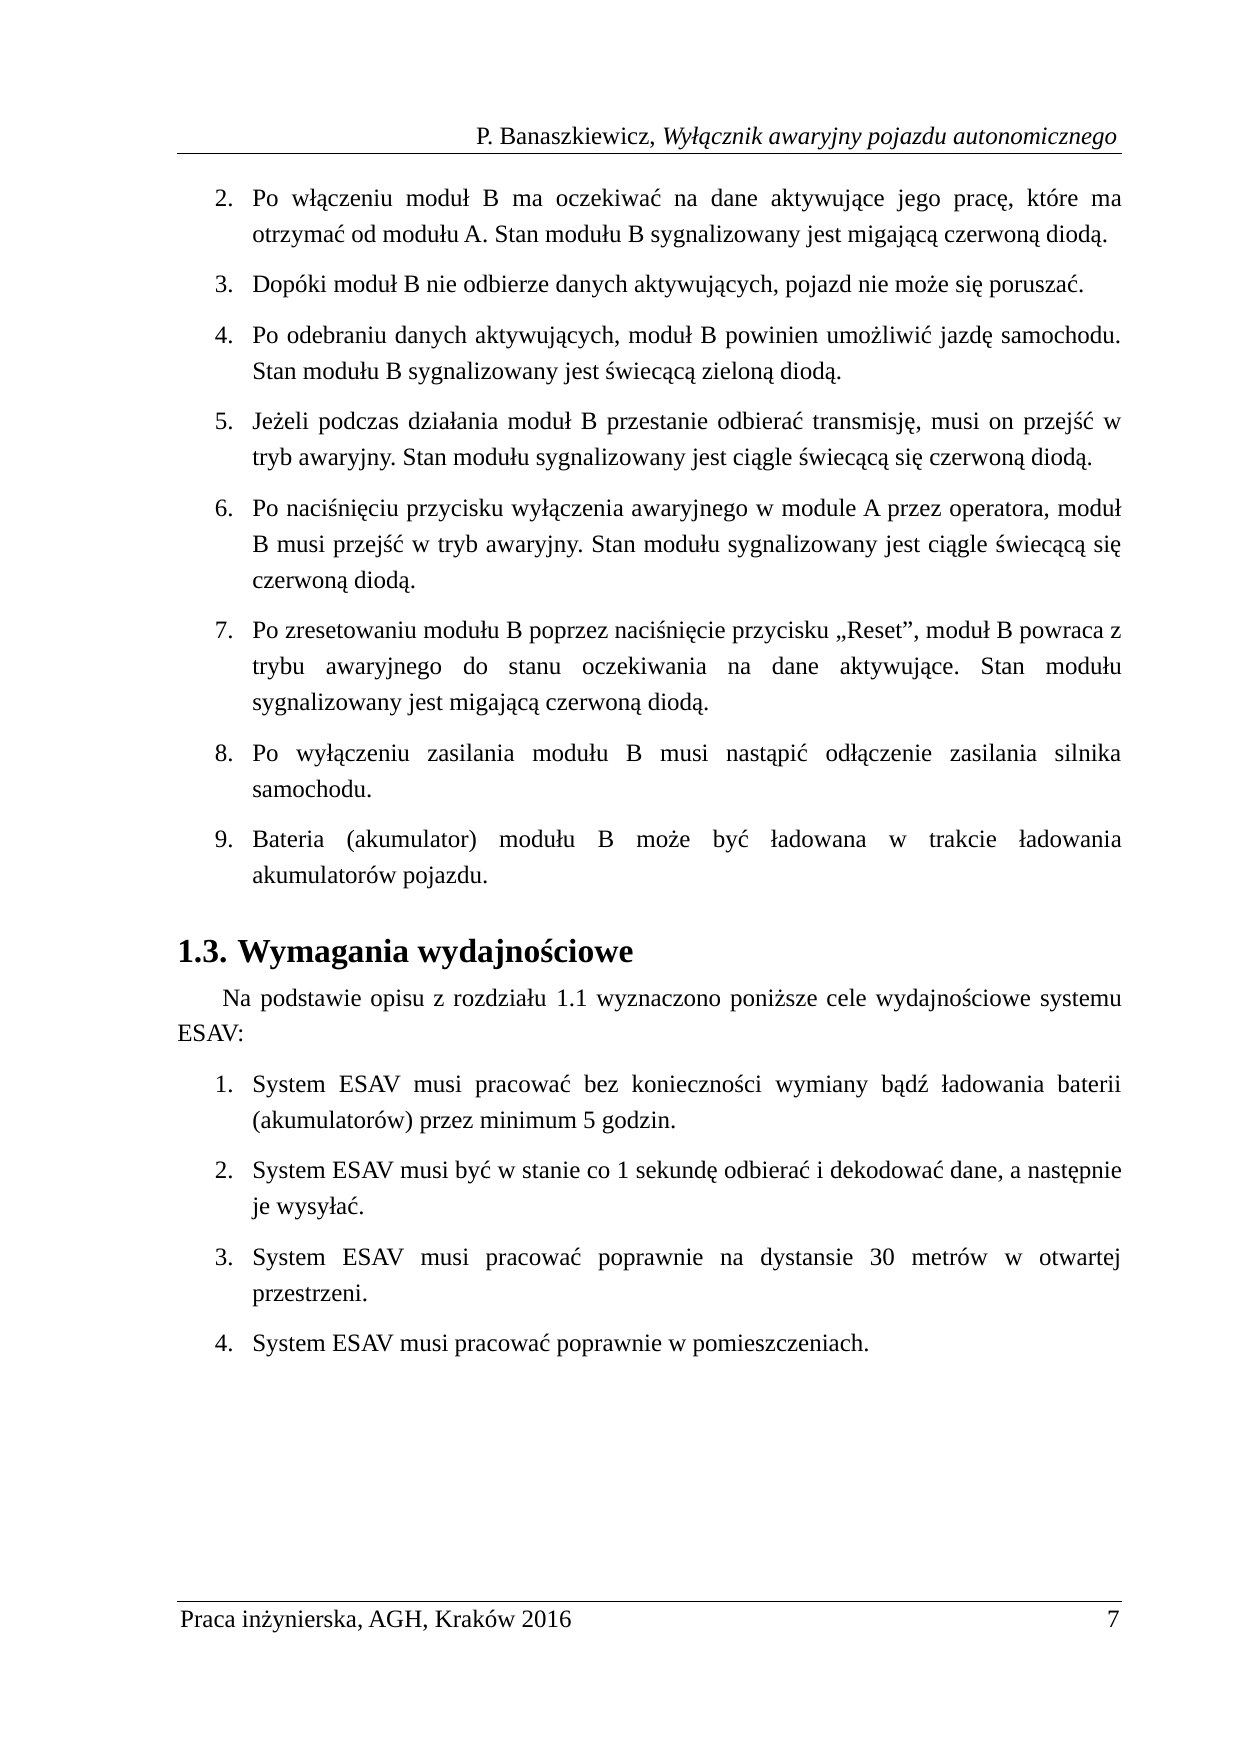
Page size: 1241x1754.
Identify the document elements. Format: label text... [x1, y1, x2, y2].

list System ESAV musi pracować poprawnie na dystansie 30 metrów w otwartej przestrzeni. [214, 1242, 1122, 1307]
list Po wyłączeniu zasilania modułu B musi nastąpić odłączenie zasilania silnika samochodu. [214, 738, 1122, 802]
list Po odebraniu danych aktywujących, moduł B powinien umożliwić jazdę samochodu. Stan modułu B sygnalizowany jest świecącą zieloną diodą. [214, 320, 1122, 385]
list Bateria (akumulator) modułu B może być ładowana w trakcie ładowania akumulatorów pojazdu. [214, 824, 1122, 889]
subtitle Wymagania wydajnościowe [177, 931, 1122, 970]
list System ESAV musi pracować poprawnie w pomieszczeniach. [214, 1328, 1122, 1357]
list Po zresetowaniu modułu B poprzez naciśnięcie przycisku „Reset”, moduł B powraca z trybu awaryjnego do stanu oczekiwania na dane aktywujące. Stan modułu sygnalizowany jest migającą czerwoną diodą. [214, 615, 1122, 716]
text Na podstawie opisu z rozdziału 1.1 wyznaczono poniższe cele wydajnościowe systemu ESAV: [177, 983, 1122, 1047]
list System ESAV musi być w stanie co 1 sekundę odbierać i dekodować dane, a następnie je wysyłać. [214, 1156, 1122, 1220]
list Po włączeniu moduł B ma oczekiwać na dane aktywujące jego pracę, które ma otrzymać od modułu A. Stan modułu B sygnalizowany jest migającą czerwoną diodą. [214, 183, 1122, 248]
list System ESAV musi pracować bez konieczności wymiany bądź ładowania baterii (akumulatorów) przez minimum 5 godzin. [214, 1069, 1122, 1134]
list Jeżeli podczas działania moduł B przestanie odbierać transmisję, musi on przejść w tryb awaryjny. Stan modułu sygnalizowany jest ciągle świecącą się czerwoną diodą. [214, 406, 1122, 471]
list Dopóki moduł B nie odbierze danych aktywujących, pojazd nie może się poruszać. [214, 269, 1122, 298]
list Po naciśnięciu przycisku wyłączenia awaryjnego w module A przez operatora, moduł B musi przejść w tryb awaryjny. Stan modułu sygnalizowany jest ciągle świecącą się czerwoną diodą. [214, 493, 1122, 593]
